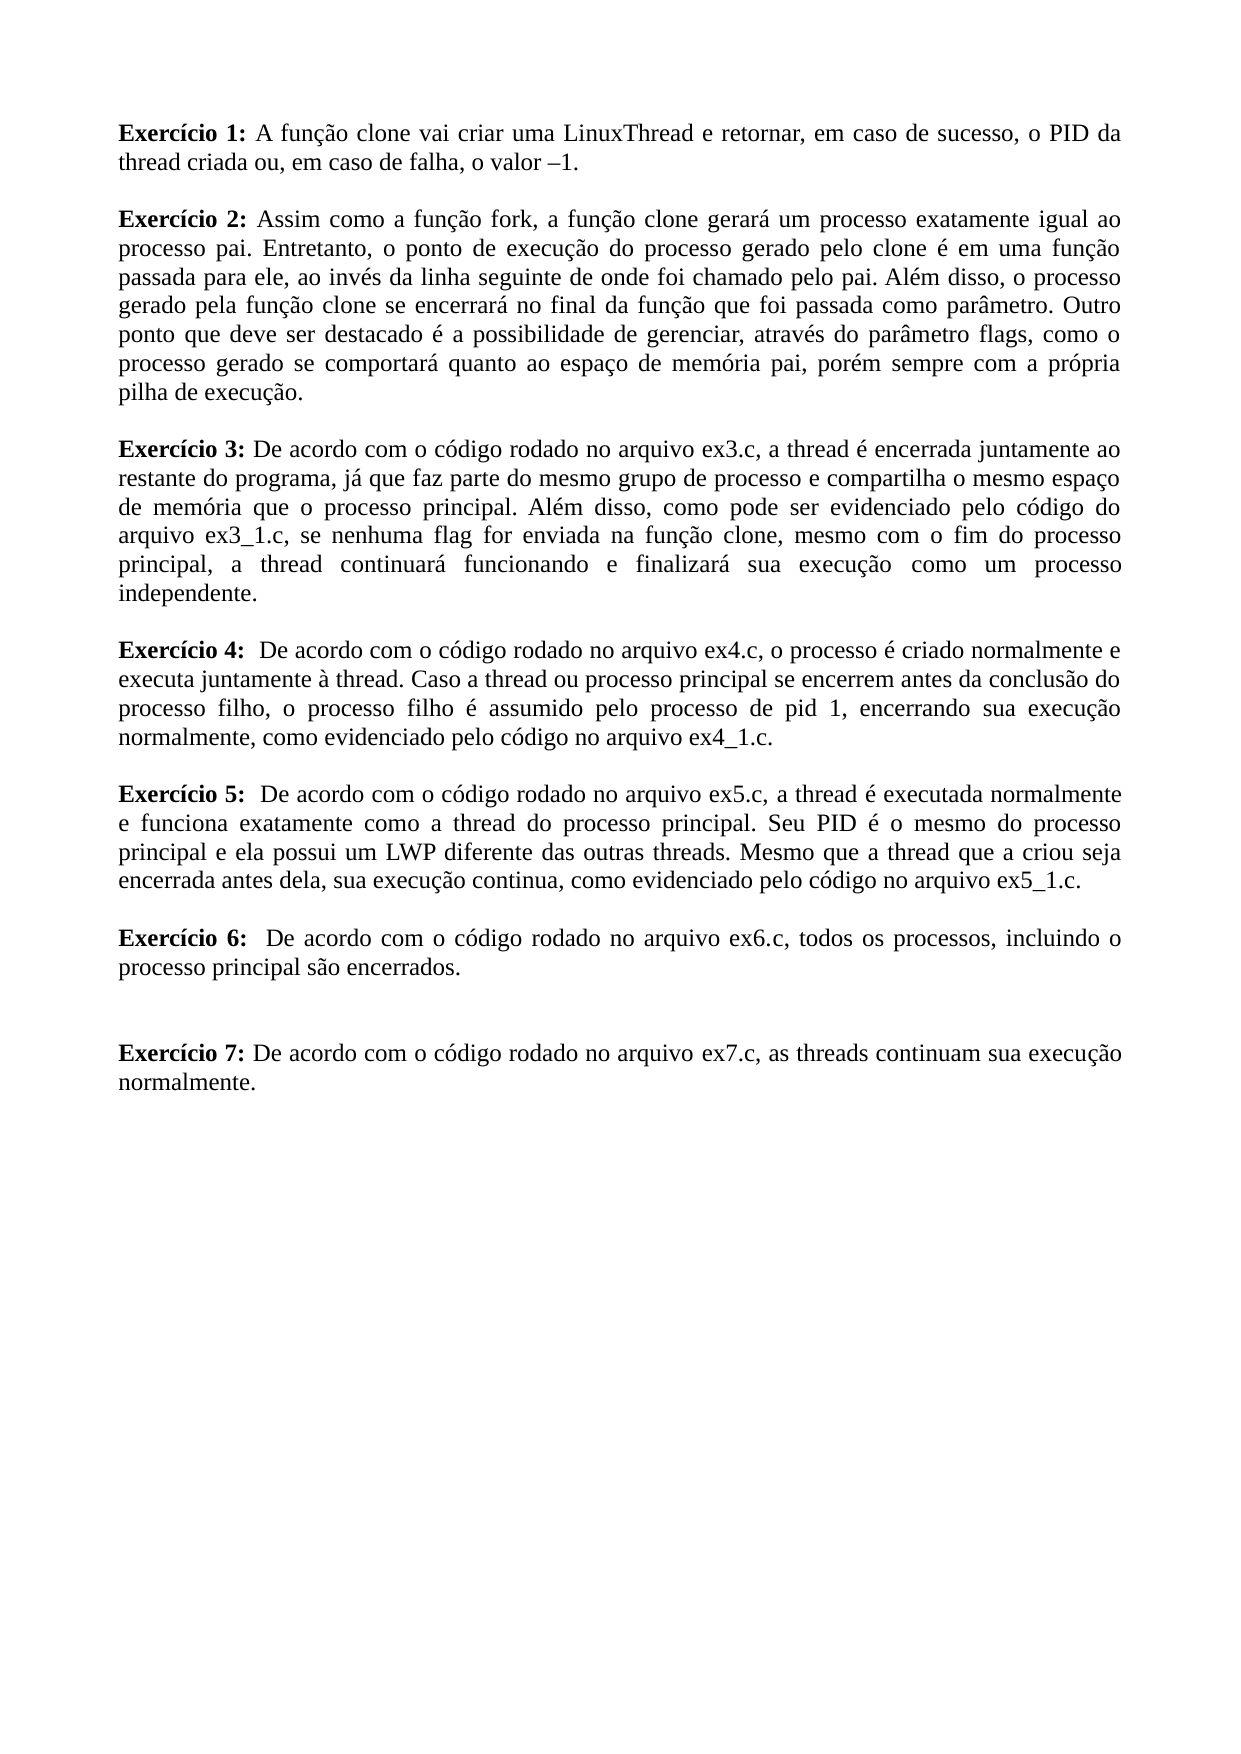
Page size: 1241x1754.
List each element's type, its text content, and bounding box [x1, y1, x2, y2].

text Exercício 4: De acordo com o código rodado no arquivo ex4.c, o processo é criado normalmente e executa juntamente à thread. Caso a thread ou processo principal se encerrem antes da conclusão do processo filho, o processo filho é assumido pelo processo de pid 1, encerrando sua execução normalmente, como evidenciado pelo código no arquivo ex4_1.c. [118, 636, 1122, 751]
text Exercício 7: De acordo com o código rodado no arquivo ex7.c, as threads continuam sua execução normalmente. [118, 1038, 1122, 1096]
text Exercício 3: De acordo com o código rodado no arquivo ex3.c, a thread é encerrada juntamente ao restante do programa, já que faz parte do mesmo grupo de processo e compartilha o mesmo espaço de memória que o processo principal. Além disso, como pode ser evidenciado pelo código do arquivo ex3_1.c, se nenhuma flag for enviada na função clone, mesmo com o fim do processo principal, a thread continuará funcionando e finalizará sua execução como um processo independente. [118, 434, 1122, 607]
text Exercício 2: Assim como a função fork, a função clone gerará um processo exatamente igual ao processo pai. Entretanto, o ponto de execução do processo gerado pelo clone é em uma função passada para ele, ao invés da linha seguinte de onde foi chamado pelo pai. Além disso, o processo gerado pela função clone se encerrará no final da função que foi passada como parâmetro. Outro ponto que deve ser destacado é a possibilidade de gerenciar, através do parâmetro flags, como o processo gerado se comportará quanto ao espaço de memória pai, porém sempre com a própria pilha de execução. [118, 204, 1122, 406]
text Exercício 6: De acordo com o código rodado no arquivo ex6.c, todos os processos, incluindo o processo principal são encerrados. [118, 923, 1122, 981]
text Exercício 5: De acordo com o código rodado no arquivo ex5.c, a thread é executada normalmente e funciona exatamente como a thread do processo principal. Seu PID é o mesmo do processo principal e ela possui um LWP diferente das outras threads. Mesmo que a thread que a criou seja encerrada antes dela, sua execução continua, como evidenciado pelo código no arquivo ex5_1.c. [118, 779, 1122, 894]
text Exercício 1: A função clone vai criar uma LinuxThread e retornar, em caso de sucesso, o PID da thread criada ou, em caso de falha, o valor –1. [118, 118, 1122, 176]
